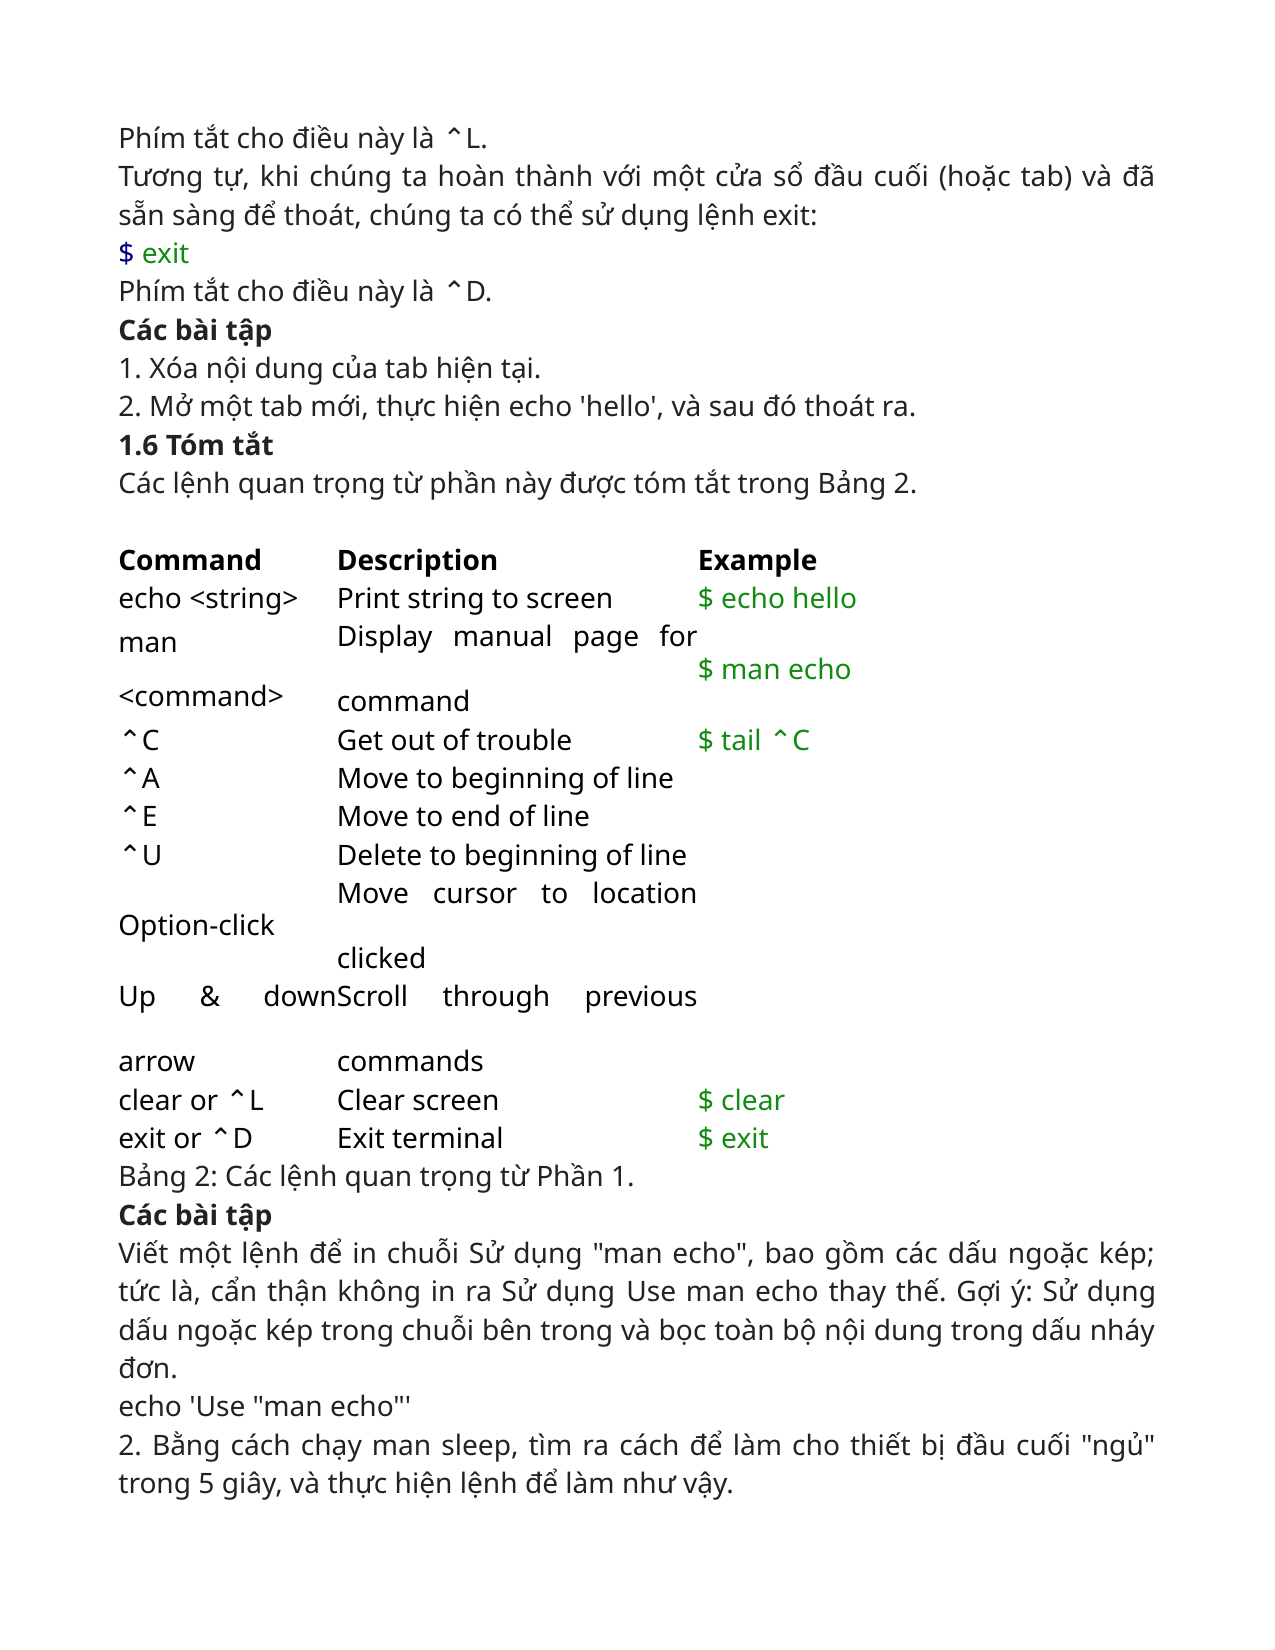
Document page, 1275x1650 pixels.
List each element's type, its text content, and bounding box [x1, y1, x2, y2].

table_header Description [337, 540, 698, 578]
table_cell exit or ⌃D [118, 1119, 337, 1157]
table_cell Option-click [118, 873, 337, 977]
text Tương tự, khi chúng ta hoàn thành với một cửa sổ đầu cuối (hoặc tab) và đã sẵn sàng để thoát, chúng ta có thể sử dụng lệnh exit: [118, 156, 1157, 233]
table_cell Get out of trouble [337, 720, 698, 758]
table_cell $ exit [698, 1119, 896, 1157]
table_cell [698, 758, 896, 797]
text 1.6 Tóm tắt [118, 425, 1157, 463]
table_cell [698, 873, 896, 977]
table_cell [698, 797, 896, 835]
text Viết một lệnh để in chuỗi Sử dụng "man echo", bao gồm các dấu ngoặc kép; tức là, cẩn thận không in ra Sử dụng Use man echo thay thế. Gợi ý: Sử dụng dấu ngoặc kép trong chuỗi bên trong và bọc toàn bộ nội dung trong dấu nháy đơn. [118, 1233, 1157, 1387]
text Phím tắt cho điều này là ⌃D. [118, 271, 1157, 310]
text Các bài tập [118, 1195, 1157, 1233]
table_cell ⌃C [118, 720, 337, 758]
text 2. Mở một tab mới, thực hiện echo 'hello', và sau đó thoát ra. [118, 386, 1157, 425]
table_cell $ man echo [698, 616, 896, 720]
table_cell Move cursor to location clicked [337, 873, 698, 977]
table_cell $ tail ⌃C [698, 720, 896, 758]
table_cell echo <string> [118, 578, 337, 616]
table_cell Delete to beginning of line [337, 835, 698, 873]
table_cell Move to end of line [337, 797, 698, 835]
table_cell Move to beginning of line [337, 758, 698, 797]
text $ exit [118, 233, 1157, 271]
table_cell Display manual page for command [337, 616, 698, 720]
table_cell ⌃E [118, 797, 337, 835]
table_header Command [118, 540, 337, 578]
text 1. Xóa nội dung của tab hiện tại. [118, 348, 1157, 386]
text Các lệnh quan trọng từ phần này được tóm tắt trong Bảng 2. [118, 463, 1157, 501]
table_cell Scroll through previous commands [337, 977, 698, 1080]
table_cell $ echo hello [698, 578, 896, 616]
table_cell [698, 977, 896, 1080]
table_cell Exit terminal [337, 1119, 698, 1157]
table_cell ⌃A [118, 758, 337, 797]
text Bảng 2: Các lệnh quan trọng từ Phần 1. [118, 1157, 1157, 1195]
table_cell ⌃U [118, 835, 337, 873]
text echo 'Use "man echo"' [118, 1387, 1157, 1425]
table_cell Print string to screen [337, 578, 698, 616]
table_cell [698, 835, 896, 873]
text Các bài tập [118, 310, 1157, 348]
table_cell $ clear [698, 1080, 896, 1118]
table_cell Up & down arrow [118, 977, 337, 1080]
text Phím tắt cho điều này là ⌃L. [118, 118, 1157, 156]
table_cell Clear screen [337, 1080, 698, 1118]
text 2. Bằng cách chạy man sleep, tìm ra cách để làm cho thiết bị đầu cuối "ngủ" trong 5 giây, và thực hiện lệnh để làm như vậy. [118, 1425, 1157, 1502]
table_cell clear or ⌃L [118, 1080, 337, 1118]
table_header Example [698, 540, 896, 578]
table_cell man <command> [118, 616, 337, 720]
